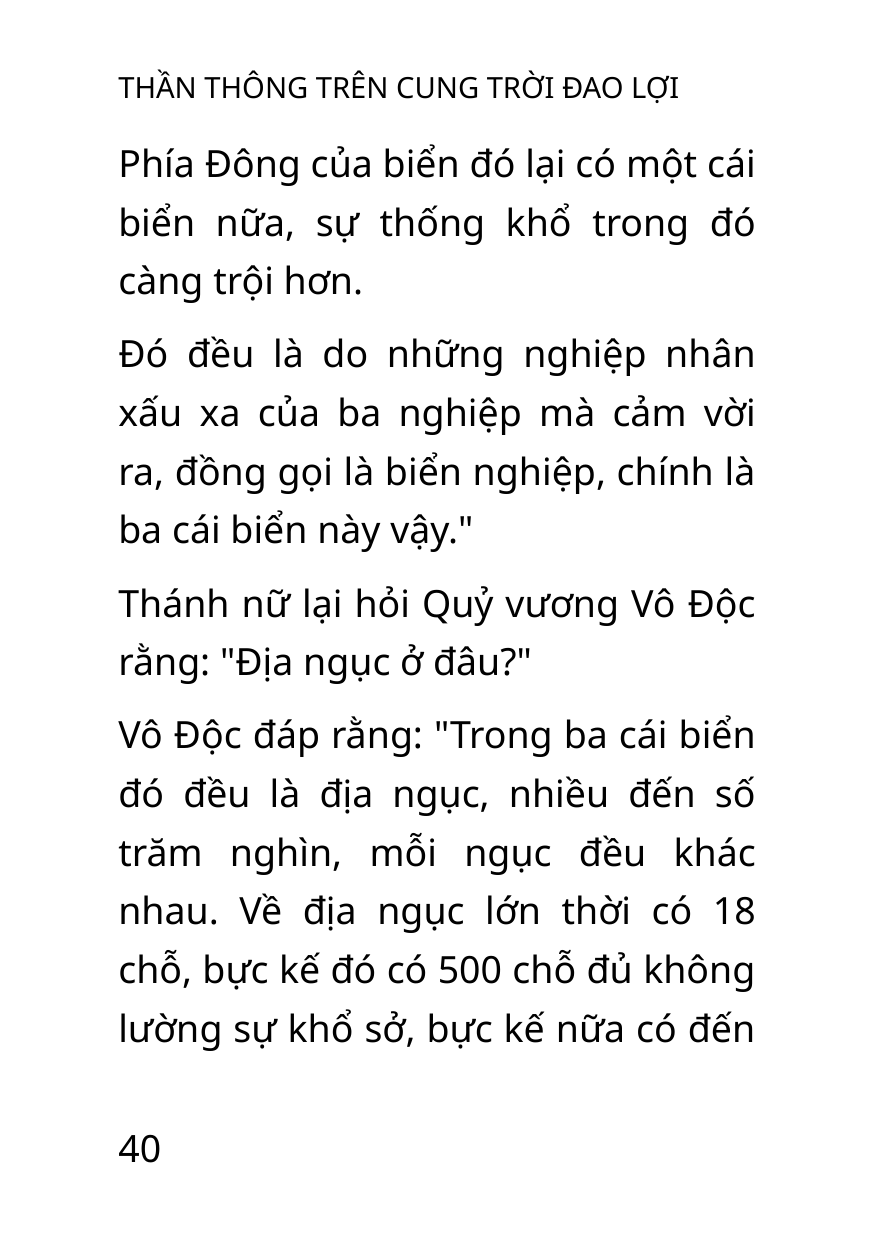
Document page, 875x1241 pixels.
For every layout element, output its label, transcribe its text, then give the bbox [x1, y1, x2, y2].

text Vô Độc đáp rằng: "Trong ba cái biển đó đều là địa ngục, nhiều đến số trăm nghìn, mỗi ngục đều khác nhau. Về địa ngục lớn thời có 18 chỗ, bực kế đó có 500 chỗ đủ không lường sự khổ sở, bực kế nữa có đến [118, 709, 756, 1053]
text Đó đều là do những nghiệp nhân xấu xa của ba nghiệp mà cảm vời ra, đồng gọi là biển nghiệp, chính là ba cái biển này vậy." [118, 328, 756, 555]
text Phía Đông của biển đó lại có một cái biển nữa, sự thống khổ trong đó càng trội hơn. [118, 137, 756, 306]
text Thánh nữ lại hỏi Quỷ vương Vô Độc rằng: "Địa ngục ở đâu?" [118, 577, 756, 687]
